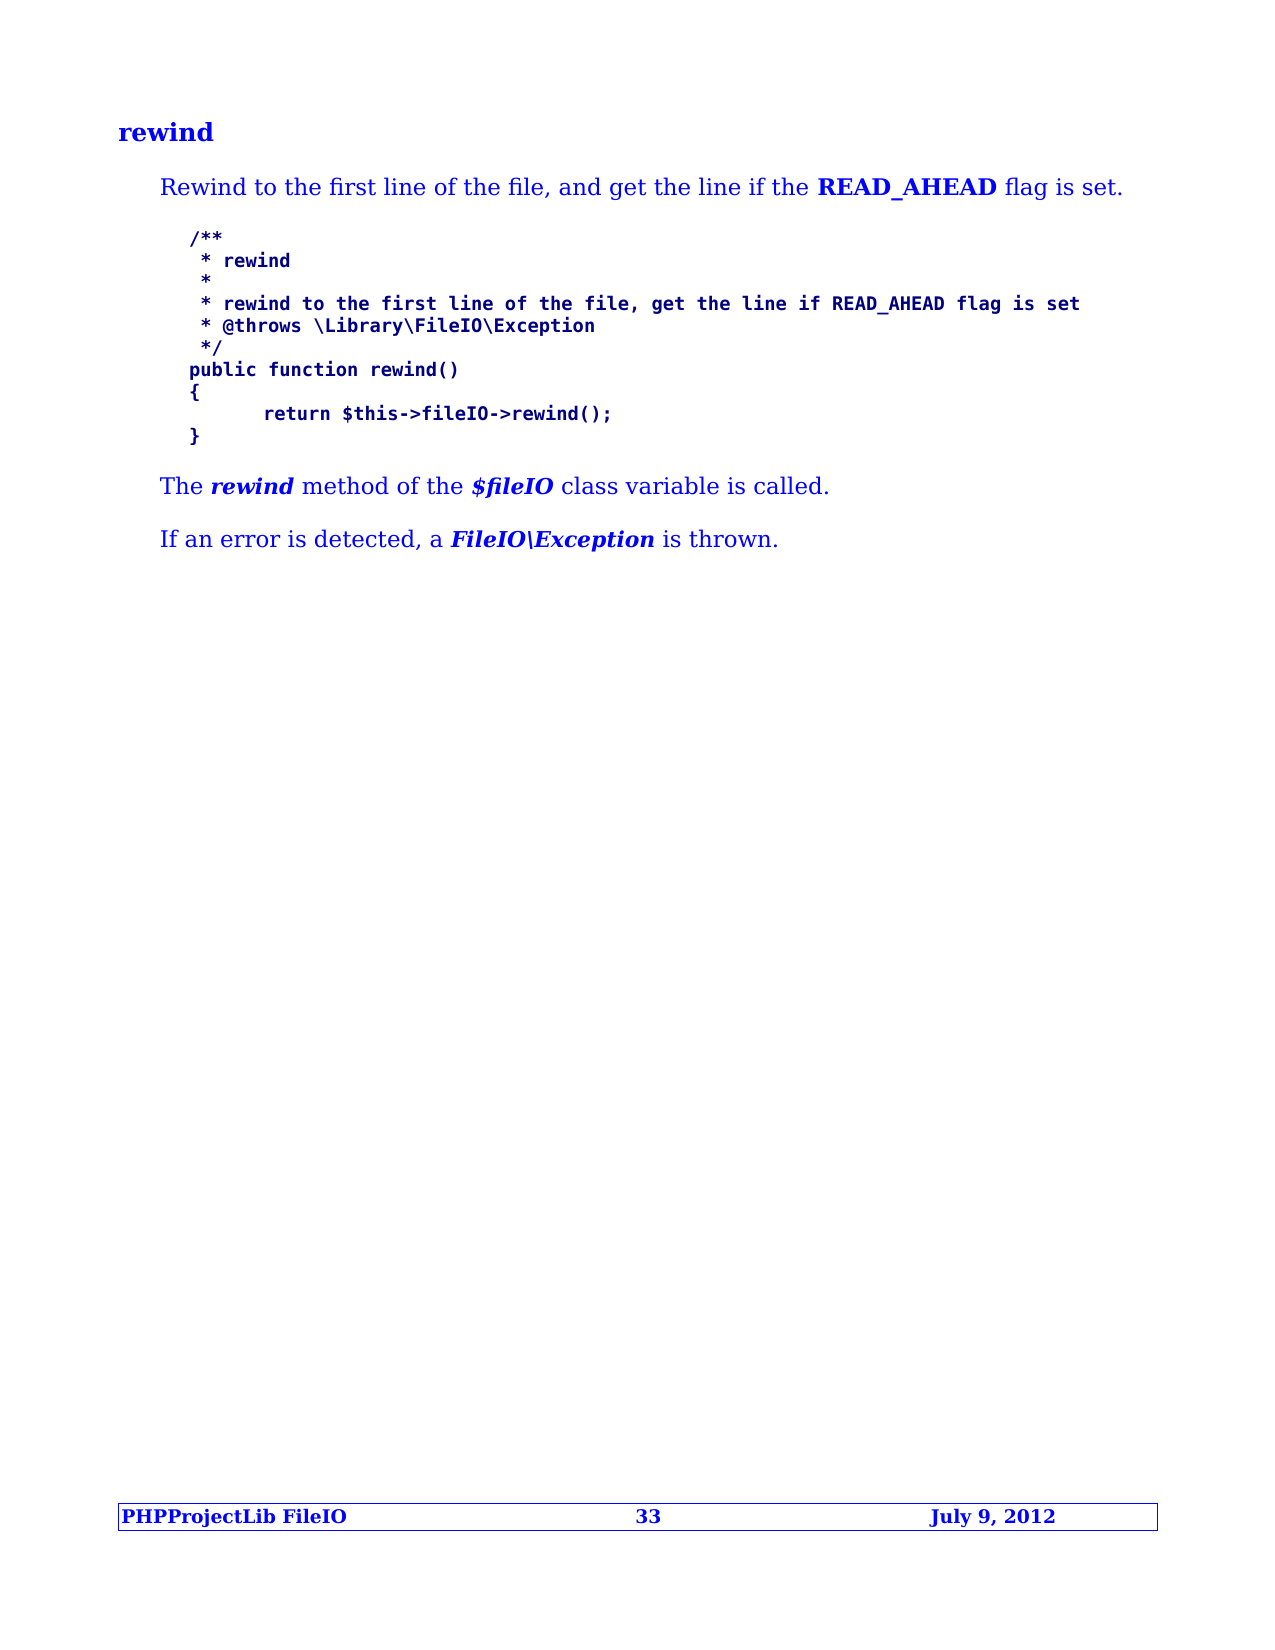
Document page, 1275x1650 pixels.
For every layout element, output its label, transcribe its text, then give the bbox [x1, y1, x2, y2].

list public function rewind() [189, 359, 1157, 381]
list * [189, 272, 1157, 293]
text The rewind method of the $fileIO class variable is called. [159, 473, 1157, 500]
list */ [189, 337, 1157, 359]
text Rewind to the first line of the file, and get the line if the READ_AHEAD flag is set. [159, 174, 1157, 201]
list return $this->fileIO->rewind(); [189, 403, 1157, 425]
title rewind [118, 118, 1157, 147]
list { [189, 381, 1157, 403]
list /** [189, 228, 1157, 250]
list * @throws \Library\FileIO\Exception [189, 315, 1157, 337]
list * rewind to the first line of the file, get the line if READ_AHEAD flag is set [189, 293, 1157, 315]
list * rewind [189, 250, 1157, 272]
text If an error is detected, a FileIO\Exception is thrown. [159, 527, 1157, 553]
list } [189, 425, 1157, 447]
